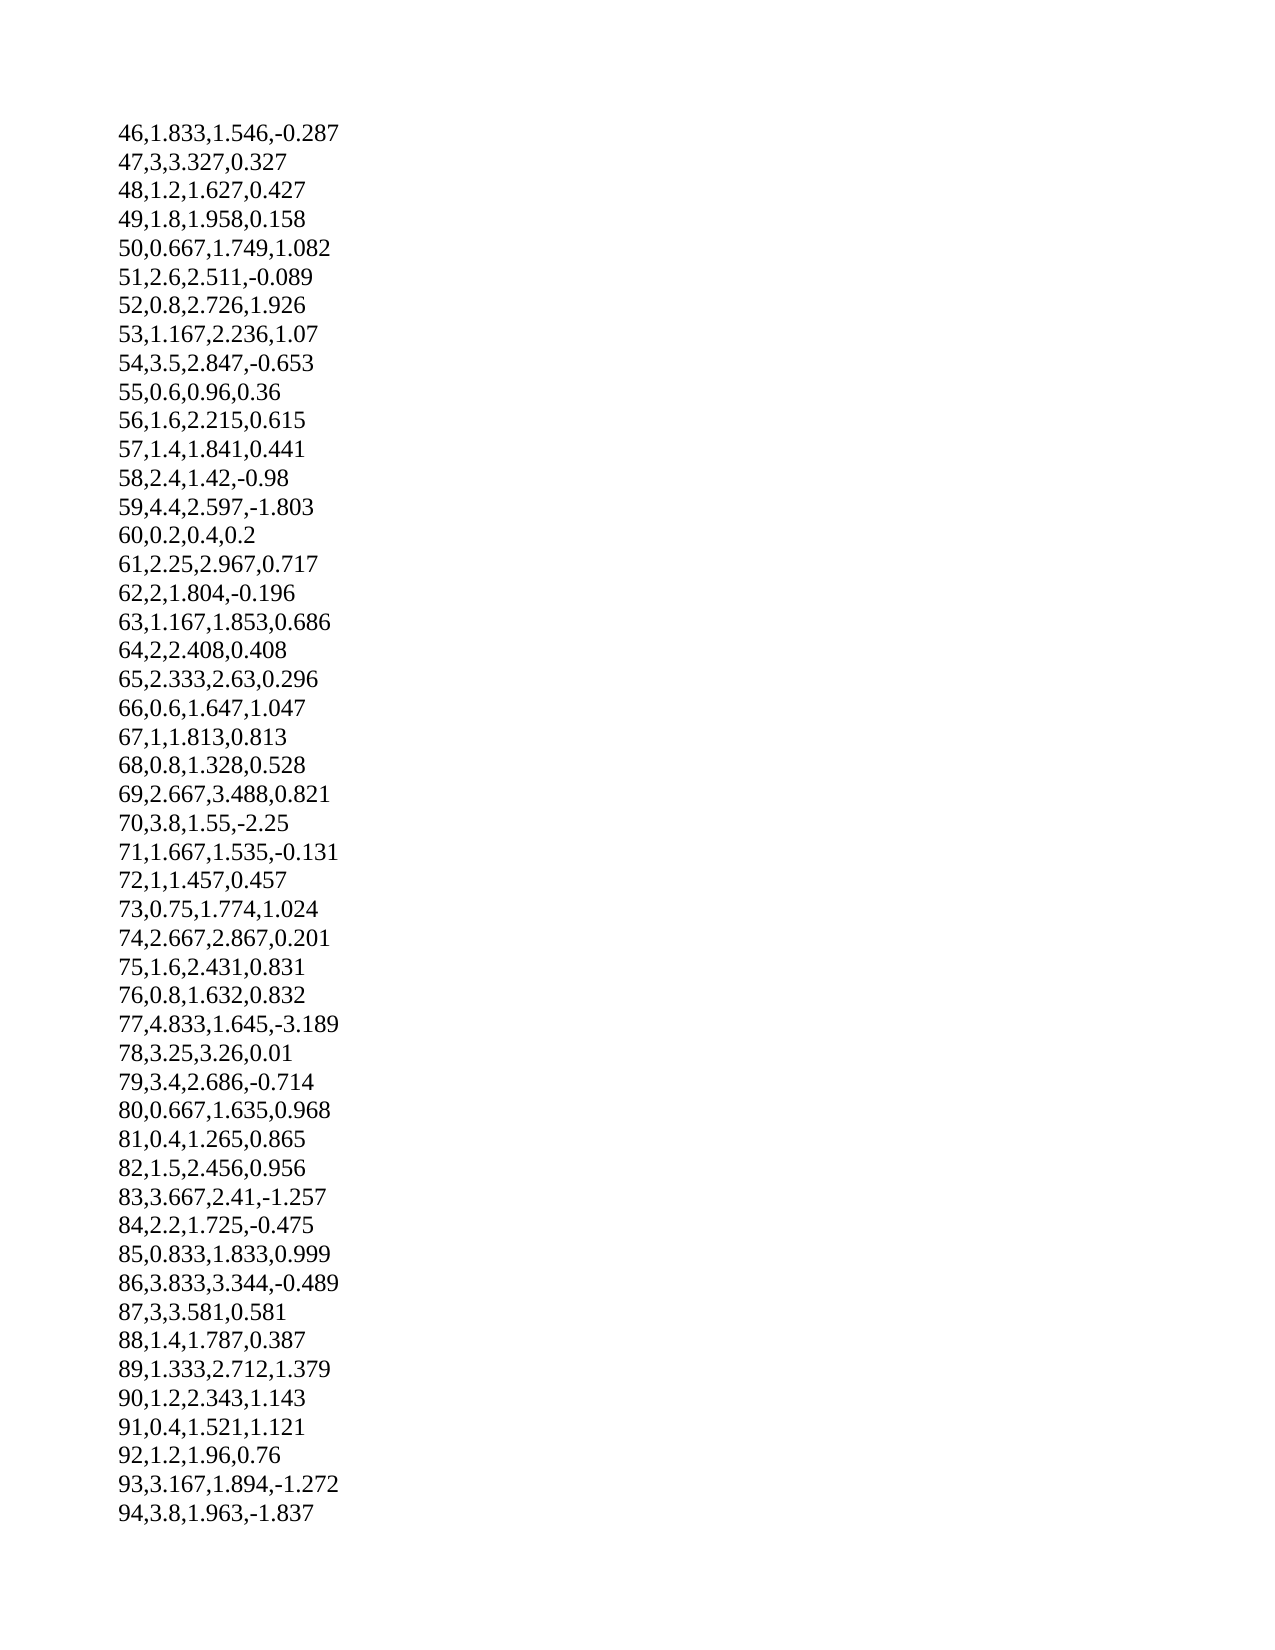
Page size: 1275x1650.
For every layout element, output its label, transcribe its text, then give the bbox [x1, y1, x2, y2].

text 46,1.833,1.546,-0.287 [118, 118, 1157, 147]
text 86,3.833,3.344,-0.489 [118, 1268, 1157, 1297]
text 90,1.2,2.343,1.143 [118, 1383, 1157, 1412]
text 82,1.5,2.456,0.956 [118, 1153, 1157, 1182]
text 79,3.4,2.686,-0.714 [118, 1067, 1157, 1096]
text 70,3.8,1.55,-2.25 [118, 808, 1157, 837]
text 63,1.167,1.853,0.686 [118, 607, 1157, 636]
text 77,4.833,1.645,-3.189 [118, 1009, 1157, 1038]
text 57,1.4,1.841,0.441 [118, 434, 1157, 463]
text 52,0.8,2.726,1.926 [118, 291, 1157, 319]
text 71,1.667,1.535,-0.131 [118, 837, 1157, 866]
text 65,2.333,2.63,0.296 [118, 664, 1157, 693]
text 69,2.667,3.488,0.821 [118, 779, 1157, 808]
text 67,1,1.813,0.813 [118, 722, 1157, 751]
text 62,2,1.804,-0.196 [118, 578, 1157, 607]
text 47,3,3.327,0.327 [118, 147, 1157, 176]
text 76,0.8,1.632,0.832 [118, 981, 1157, 1009]
text 49,1.8,1.958,0.158 [118, 204, 1157, 233]
text 59,4.4,2.597,-1.803 [118, 492, 1157, 521]
text 50,0.667,1.749,1.082 [118, 233, 1157, 262]
text 64,2,2.408,0.408 [118, 636, 1157, 664]
text 74,2.667,2.867,0.201 [118, 923, 1157, 952]
text 72,1,1.457,0.457 [118, 866, 1157, 894]
text 81,0.4,1.265,0.865 [118, 1124, 1157, 1153]
text 60,0.2,0.4,0.2 [118, 521, 1157, 549]
text 73,0.75,1.774,1.024 [118, 894, 1157, 923]
text 88,1.4,1.787,0.387 [118, 1326, 1157, 1354]
text 56,1.6,2.215,0.615 [118, 406, 1157, 434]
text 61,2.25,2.967,0.717 [118, 549, 1157, 578]
text 85,0.833,1.833,0.999 [118, 1239, 1157, 1268]
text 84,2.2,1.725,-0.475 [118, 1211, 1157, 1239]
text 58,2.4,1.42,-0.98 [118, 463, 1157, 492]
text 92,1.2,1.96,0.76 [118, 1441, 1157, 1469]
text 91,0.4,1.521,1.121 [118, 1412, 1157, 1441]
text 51,2.6,2.511,-0.089 [118, 262, 1157, 291]
text 93,3.167,1.894,-1.272 [118, 1469, 1157, 1498]
text 94,3.8,1.963,-1.837 [118, 1498, 1157, 1527]
text 87,3,3.581,0.581 [118, 1297, 1157, 1326]
text 78,3.25,3.26,0.01 [118, 1038, 1157, 1067]
text 53,1.167,2.236,1.07 [118, 319, 1157, 348]
text 89,1.333,2.712,1.379 [118, 1354, 1157, 1383]
text 68,0.8,1.328,0.528 [118, 751, 1157, 779]
text 80,0.667,1.635,0.968 [118, 1096, 1157, 1124]
text 48,1.2,1.627,0.427 [118, 176, 1157, 204]
text 66,0.6,1.647,1.047 [118, 693, 1157, 722]
text 54,3.5,2.847,-0.653 [118, 348, 1157, 377]
text 75,1.6,2.431,0.831 [118, 952, 1157, 981]
text 55,0.6,0.96,0.36 [118, 377, 1157, 406]
text 83,3.667,2.41,-1.257 [118, 1182, 1157, 1211]
